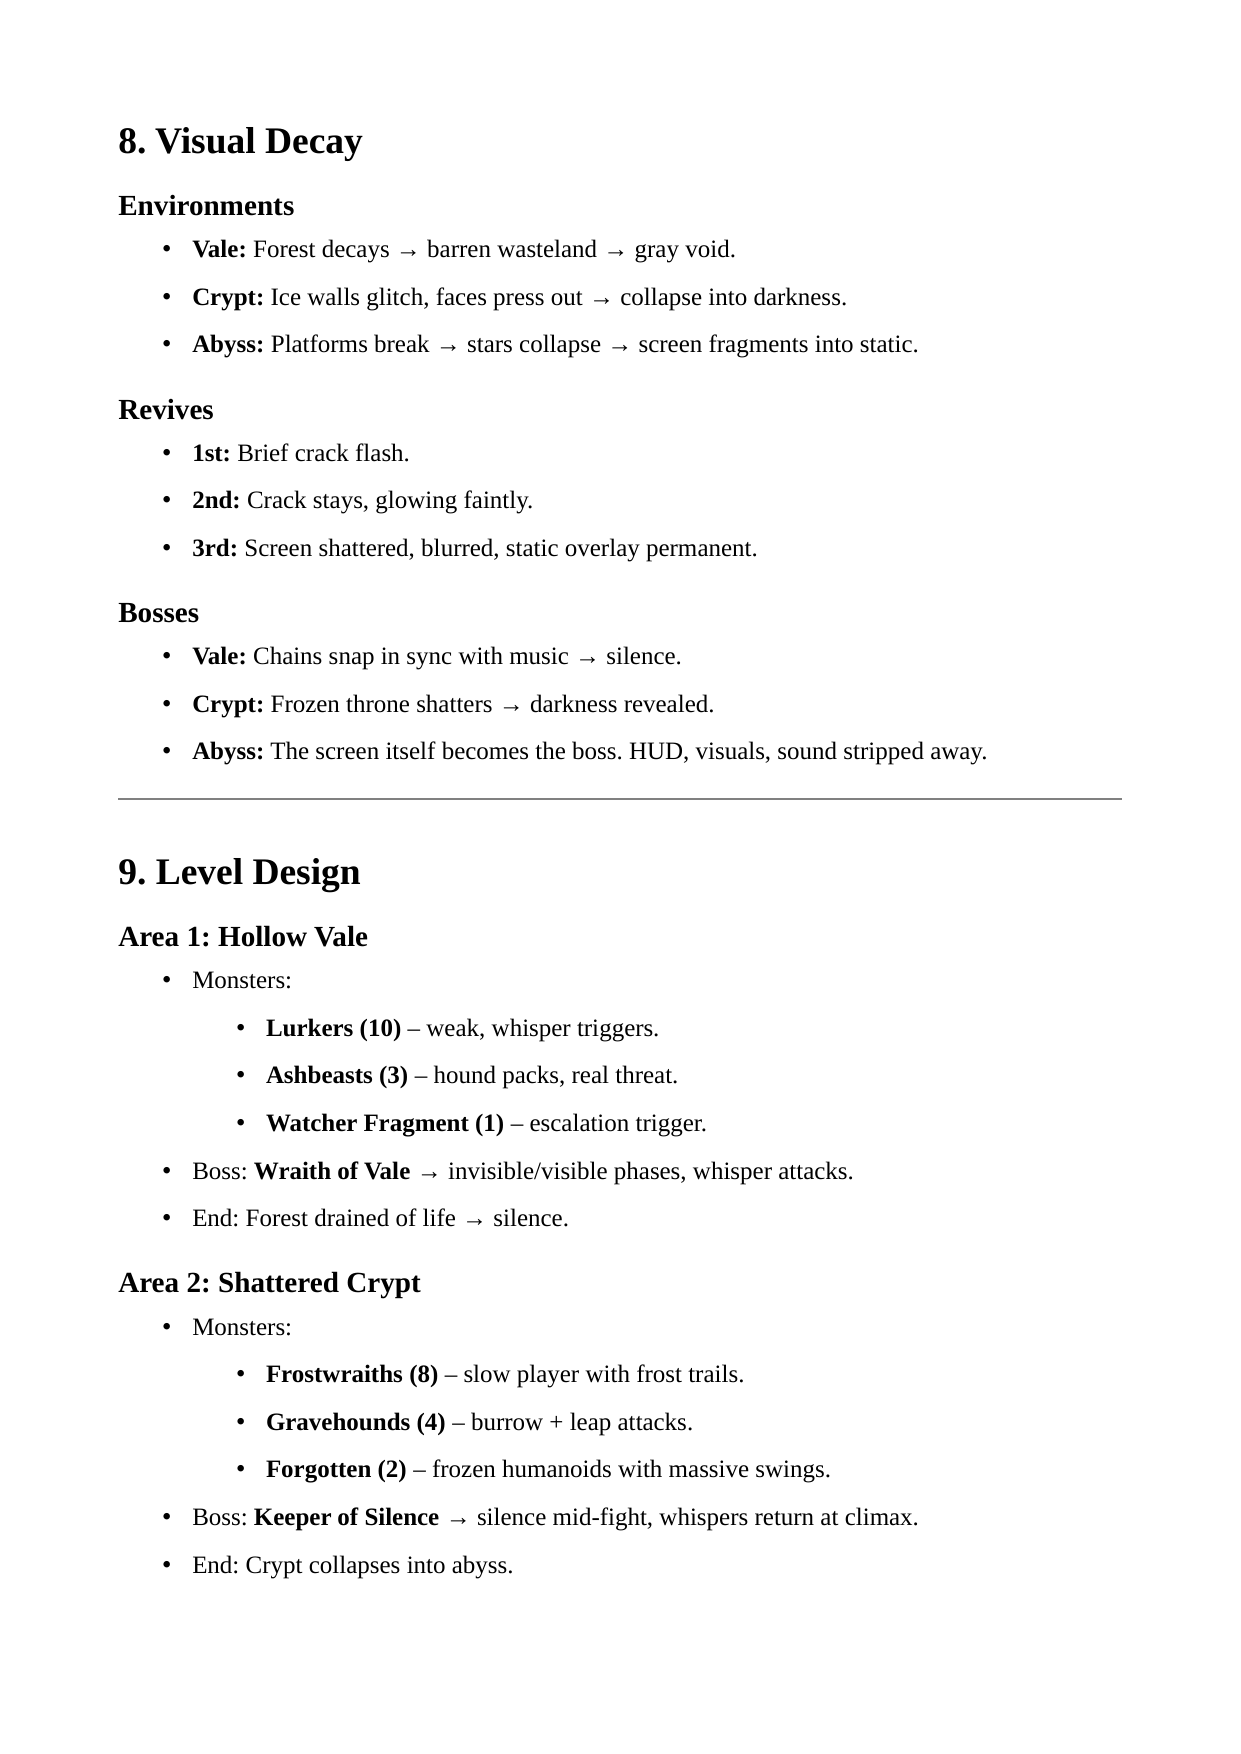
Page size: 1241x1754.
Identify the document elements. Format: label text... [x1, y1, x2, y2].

list 1st: Brief crack flash. [162, 438, 1122, 467]
list Frostwraiths (8) – slow player with frost trails. [236, 1359, 1122, 1388]
list Gravehounds (4) – burrow + leap attacks. [236, 1407, 1122, 1436]
list Boss: Keeper of Silence → silence mid-fight, whispers return at climax. [162, 1502, 1122, 1531]
subtitle Revives [118, 392, 1122, 425]
list End: Forest drained of life → silence. [162, 1203, 1122, 1232]
list Abyss: The screen itself becomes the boss. HUD, visuals, sound stripped away. [162, 736, 1122, 765]
subtitle Area 2: Shattered Crypt [118, 1266, 1122, 1299]
list Forgotten (2) – frozen humanoids with massive swings. [236, 1454, 1122, 1483]
subtitle Environments [118, 188, 1122, 222]
list Watcher Fragment (1) – escalation trigger. [236, 1108, 1122, 1137]
subtitle 8. Visual Decay [118, 118, 1122, 161]
list Ashbeasts (3) – hound packs, real threat. [236, 1061, 1122, 1089]
list Vale: Chains snap in sync with music → silence. [162, 641, 1122, 670]
subtitle Area 1: Hollow Vale [118, 919, 1122, 953]
list End: Crypt collapses into abyss. [162, 1550, 1122, 1578]
list Monsters: [162, 1312, 1122, 1340]
list Boss: Wraith of Vale → invisible/visible phases, whisper attacks. [162, 1156, 1122, 1184]
list Lurkers (10) – weak, whisper triggers. [236, 1013, 1122, 1042]
list Crypt: Frozen throne shatters → darkness revealed. [162, 689, 1122, 718]
list Abyss: Platforms break → stars collapse → screen fragments into static. [162, 329, 1122, 358]
list 2nd: Crack stays, glowing faintly. [162, 485, 1122, 514]
list 3rd: Screen shattered, blurred, static overlay permanent. [162, 533, 1122, 562]
list Monsters: [162, 965, 1122, 994]
list Vale: Forest decays → barren wasteland → gray void. [162, 234, 1122, 263]
list Crypt: Ice walls glitch, faces press out → collapse into darkness. [162, 282, 1122, 311]
subtitle Bosses [118, 595, 1122, 629]
subtitle 9. Level Design [118, 849, 1122, 892]
